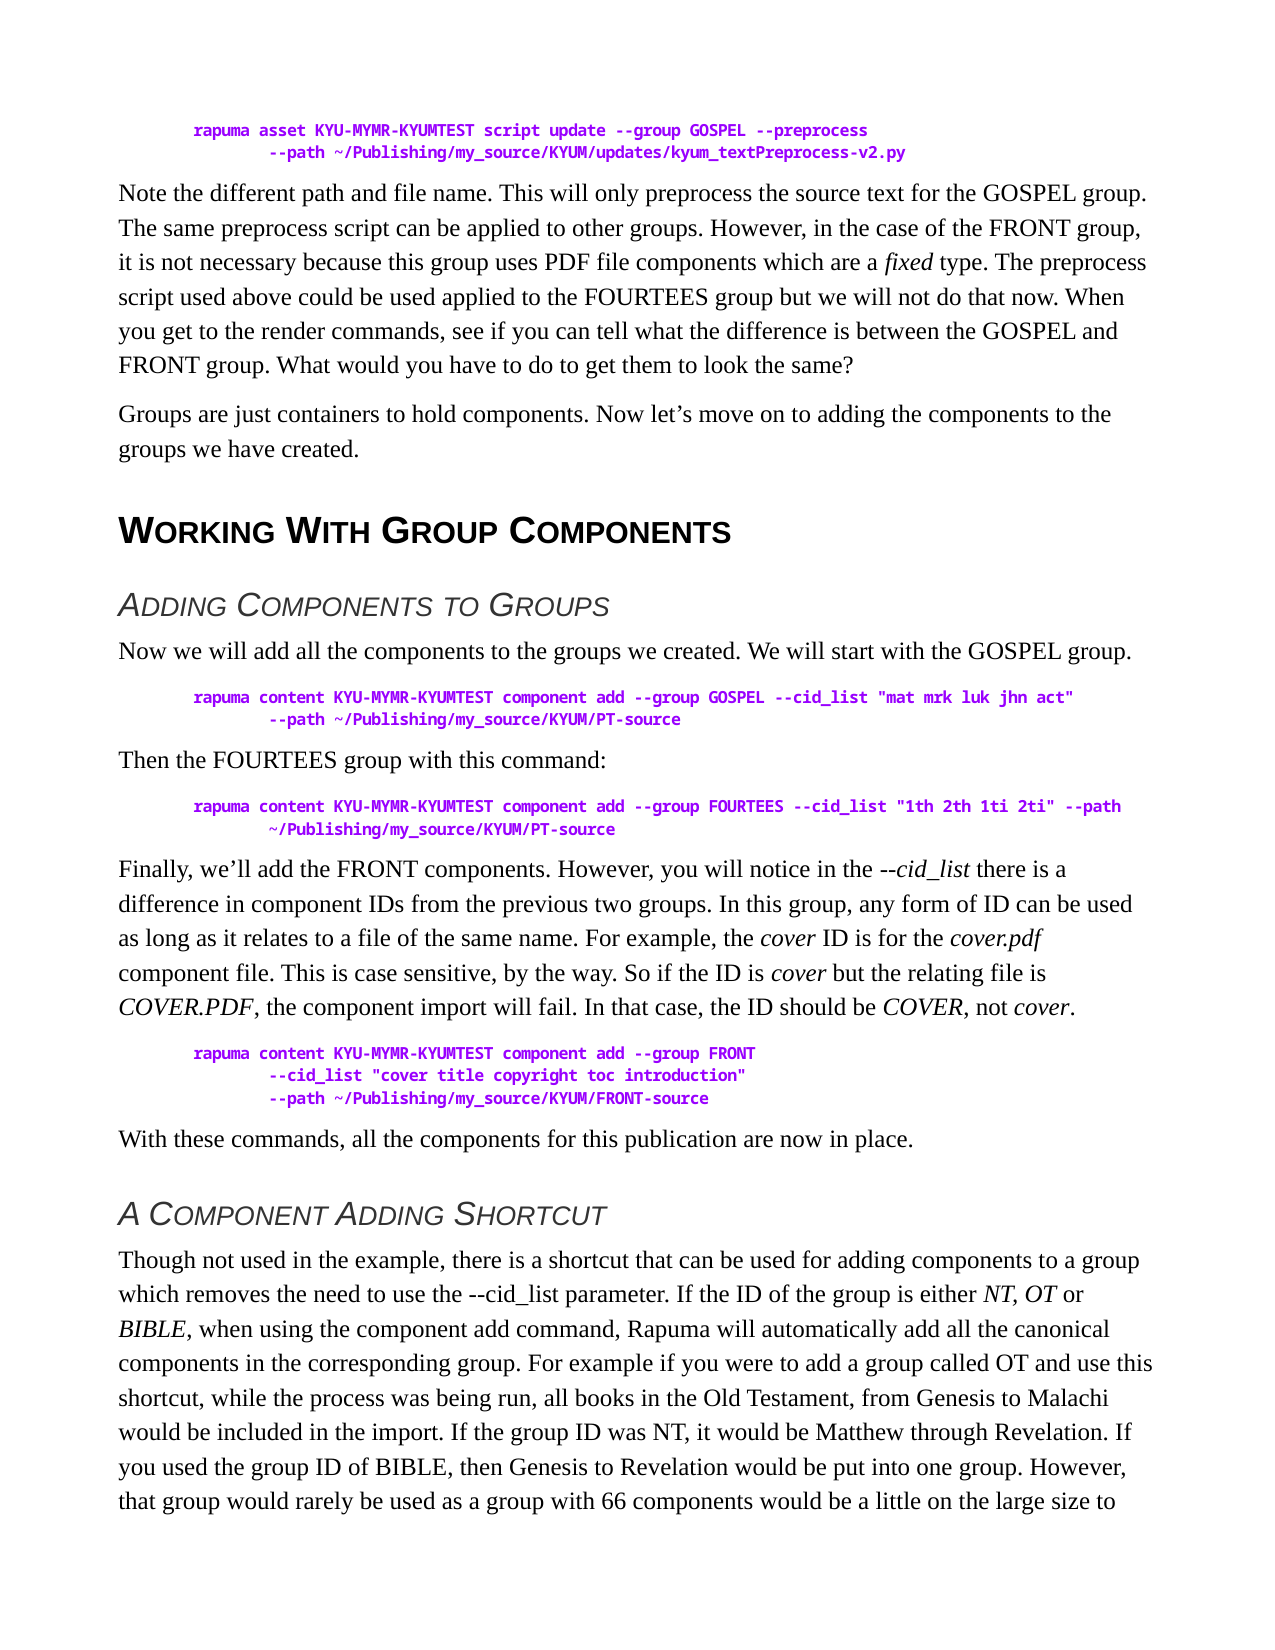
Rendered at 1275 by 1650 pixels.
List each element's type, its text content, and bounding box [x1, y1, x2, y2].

text rapuma content KYU-MYMR-KYUMTEST component add --group FOURTEES --cid_list "1th 2th 1ti 2ti" --path ~/Publishing/my_source/KYUM/PT-source [193, 794, 1157, 840]
text Groups are just containers to hold components. Now let’s move on to adding the components to the groups we have created. [118, 399, 1157, 463]
text Note the different path and file name. This will only preprocess the source text for the GOSPEL group. The same preprocess script can be applied to other groups. However, in the case of the FRONT group, it is not necessary because this group uses PDF file components which are a fixed type. The preprocess script used above could be used applied to the FOURTEES group but we will not do that now. When you get to the render commands, see if you can tell what the difference is between the GOSPEL and FRONT group. What would you have to do to get them to look the same? [118, 178, 1157, 379]
text Finally, we’ll add the FRONT components. However, you will notice in the --cid_list there is a difference in component IDs from the previous two groups. In this group, any form of ID can be used as long as it relates to a file of the same name. For example, the cover ID is for the cover.pdf component file. This is case sensitive, by the way. So if the ID is cover but the relating file is COVER.PDF, the component import will fail. In that case, the ID should be COVER, not cover. [118, 854, 1157, 1021]
text Now we will add all the components to the groups we created. We will start with the GOSPEL group. [118, 636, 1157, 665]
subtitle A Component Adding Shortcut [118, 1194, 1157, 1233]
text Then the FOURTEES group with this command: [118, 745, 1157, 774]
text rapuma asset KYU-MYMR-KYUMTEST script update --group GOSPEL --preprocess --path ~/Publishing/my_source/KYUM/updates/kyum_textPreprocess-v2.py [193, 118, 1157, 163]
subtitle Working With Group Components [118, 508, 1157, 552]
text rapuma content KYU-MYMR-KYUMTEST component add --group GOSPEL --cid_list "mat mrk luk jhn act" --path ~/Publishing/my_source/KYUM/PT-source [193, 685, 1157, 731]
subtitle Adding Components to Groups [118, 585, 1157, 624]
text rapuma content KYU-MYMR-KYUMTEST component add --group FRONT --cid_list "cover title copyright toc introduction" --path ~/Publishing/my_source/KYUM/FRONT-source [193, 1041, 1157, 1109]
text Though not used in the example, there is a shortcut that can be used for adding components to a group which removes the need to use the --cid_list parameter. If the ID of the group is either NT, OT or BIBLE, when using the component add command, Rapuma will automatically add all the canonical components in the corresponding group. For example if you were to add a group called OT and use this shortcut, while the process was being run, all books in the Old Testament, from Genesis to Malachi would be included in the import. If the group ID was NT, it would be Matthew through Revelation. If you used the group ID of BIBLE, then Genesis to Revelation would be put into one group. However, that group would rarely be used as a group with 66 components would be a little on the large size to [118, 1245, 1157, 1515]
text With these commands, all the components for this publication are now in place. [118, 1124, 1157, 1153]
